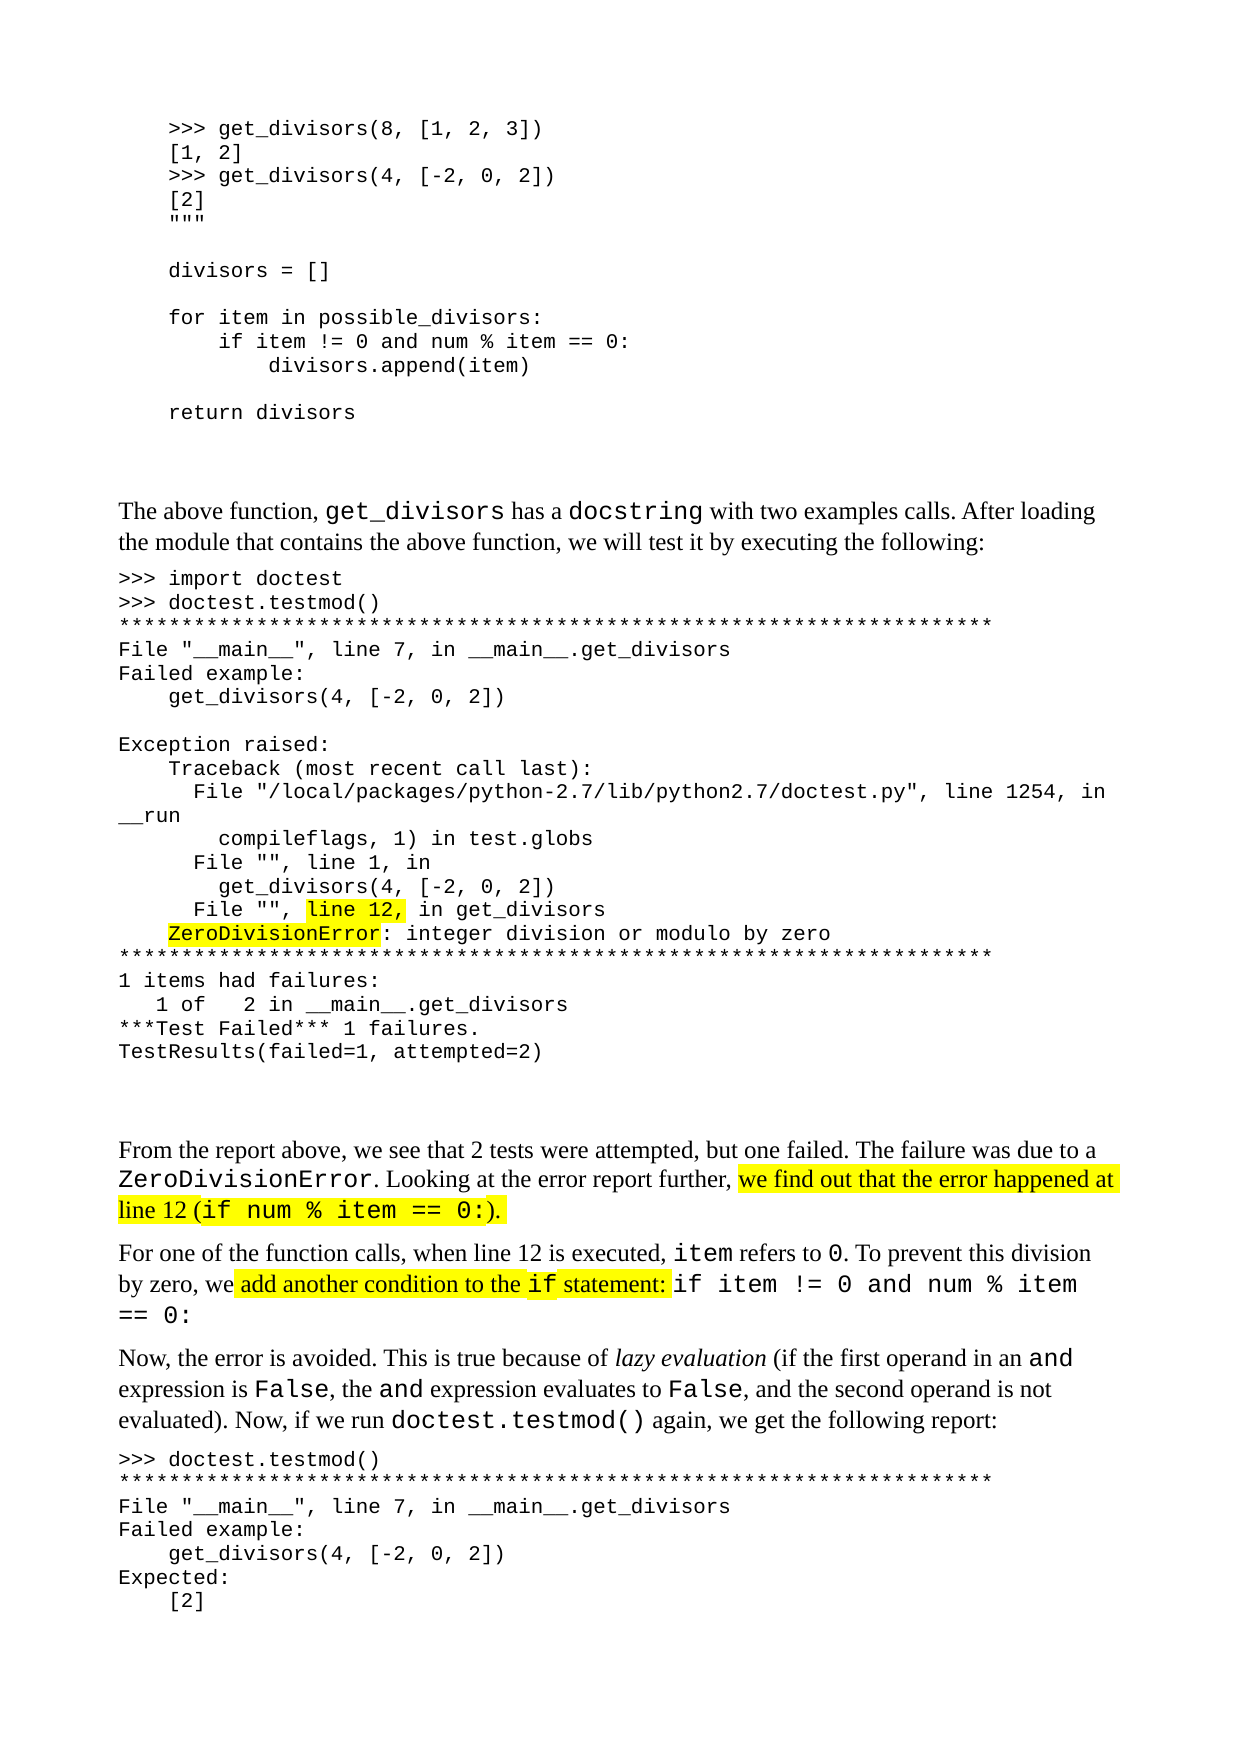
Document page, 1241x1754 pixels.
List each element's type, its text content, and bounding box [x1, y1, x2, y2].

text TestResults(failed=1, attempted=2) [118, 1041, 1122, 1065]
text Failed example: [118, 663, 1122, 687]
text get_divisors(4, [-2, 0, 2]) [118, 687, 1122, 710]
text >>> doctest.testmod() [118, 1448, 1122, 1472]
text ********************************************************************** [118, 947, 1122, 970]
text File "", line 1, in [118, 852, 1122, 876]
text >>> import doctest [118, 568, 1122, 592]
text get_divisors(4, [-2, 0, 2]) [118, 1543, 1122, 1567]
text divisors.append(item) [118, 354, 1122, 378]
text The above function, get_divisors has a docstring with two examples calls. After loading the module that contains the above function, we will test it by executing the following: [118, 496, 1122, 556]
text [2] [118, 1590, 1122, 1614]
text 1 of 2 in __main__.get_divisors [118, 994, 1122, 1018]
text Exception raised: [118, 734, 1122, 757]
text File "__main__", line 7, in __main__.get_divisors [118, 639, 1122, 663]
text for item in possible_divisors: [118, 307, 1122, 331]
text ********************************************************************** [118, 1472, 1122, 1496]
text Traceback (most recent call last): [118, 757, 1122, 781]
text [2] [118, 189, 1122, 213]
text For one of the function calls, when line 12 is executed, item refers to 0. To prevent this division by zero, we add another condition to the if statement: if item != 0 and num % item == 0: [118, 1238, 1122, 1331]
text return divisors [118, 402, 1122, 426]
text File "__main__", line 7, in __main__.get_divisors [118, 1496, 1122, 1519]
text File "/local/packages/python-2.7/lib/python2.7/doctest.py", line 1254, in __run [118, 781, 1122, 828]
text >>> get_divisors(8, [1, 2, 3]) [118, 118, 1122, 142]
text Expected: [118, 1567, 1122, 1590]
text >>> doctest.testmod() [118, 592, 1122, 616]
text [1, 2] [118, 142, 1122, 165]
text compileflags, 1) in test.globs [118, 828, 1122, 852]
text """ [118, 213, 1122, 236]
text Failed example: [118, 1519, 1122, 1543]
text if item != 0 and num % item == 0: [118, 331, 1122, 354]
text From the report above, we see that 2 tests were attempted, but one failed. The failure was due to a ZeroDivisionError. Looking at the error report further, we find out that the error happened at line 12 (if num % item == 0:). [118, 1136, 1122, 1226]
text divisors = [] [118, 260, 1122, 284]
text ***Test Failed*** 1 failures. [118, 1018, 1122, 1041]
text Now, the error is avoided. This is true because of lazy evaluation (if the first operand in an and expression is False, the and expression evaluates to False, and the second operand is not evaluated). Now, if we run doctest.testmod() again, we get the following report: [118, 1343, 1122, 1436]
text ********************************************************************** [118, 616, 1122, 639]
text File "", line 12, in get_divisors [118, 899, 1122, 923]
text >>> get_divisors(4, [-2, 0, 2]) [118, 165, 1122, 189]
text get_divisors(4, [-2, 0, 2]) [118, 876, 1122, 899]
text 1 items had failures: [118, 970, 1122, 994]
text ZeroDivisionError: integer division or modulo by zero [118, 923, 1122, 947]
